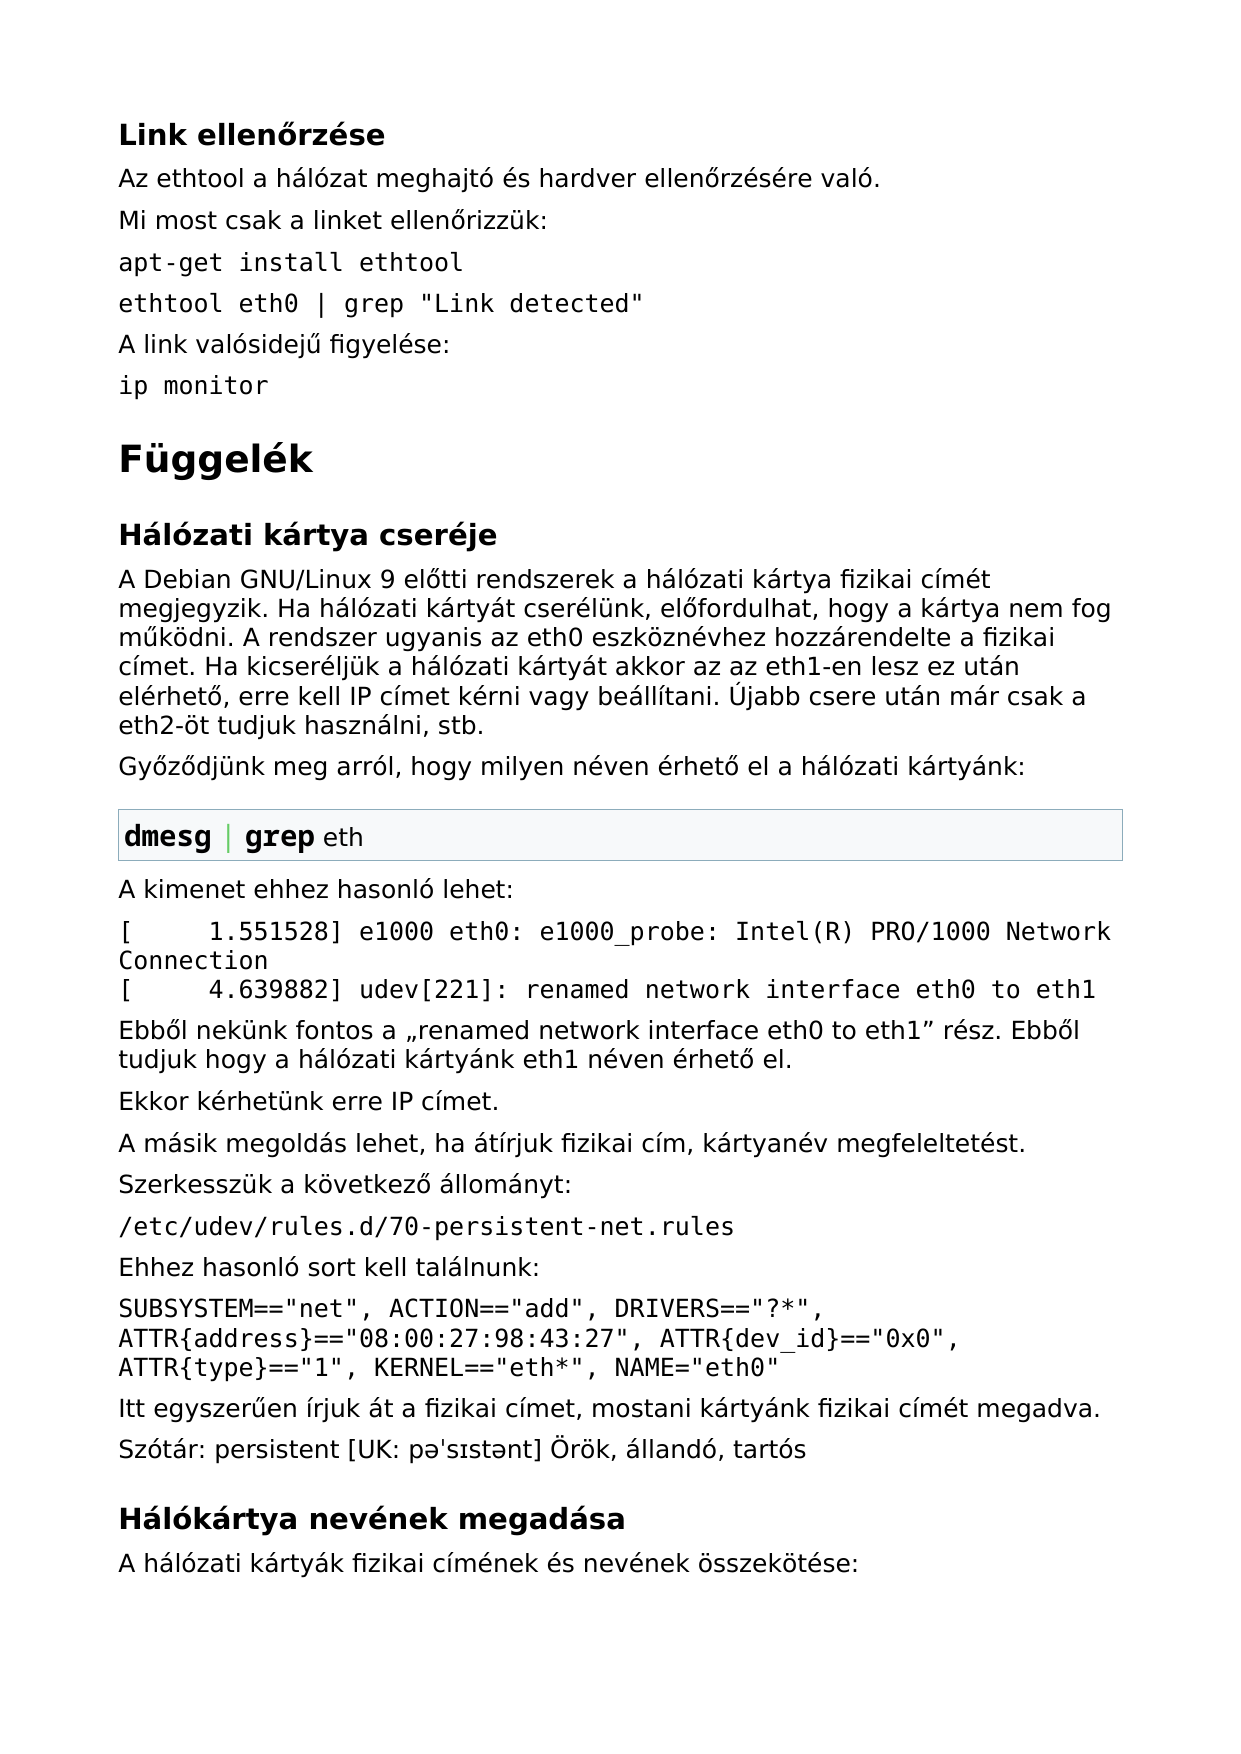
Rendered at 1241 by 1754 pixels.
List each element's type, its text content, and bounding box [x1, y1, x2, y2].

text /etc/udev/rules.d/70-persistent-net.rules [118, 1212, 1122, 1241]
text Győződjünk meg arról, hogy milyen néven érhető el a hálózati kártyánk: [118, 752, 1122, 782]
subtitle Hálózati kártya cseréje [118, 518, 1122, 552]
subtitle Függelék [118, 437, 1122, 481]
text Szótár: persistent [UK: pəˈsɪstənt] Örök, állandó, tartós [118, 1436, 1122, 1465]
text A hálózati kártyák fizikai címének és nevének összekötése: [118, 1549, 1122, 1578]
subtitle Hálókártya nevének megadása [118, 1502, 1122, 1536]
text SUBSYSTEM=="net", ACTION=="add", DRIVERS=="?*", ATTR{address}=="08:00:27:98:43:27", ATTR{dev_id}=="0x0", ATTR{type}=="1", KERNEL=="eth*", NAME="eth0" [118, 1295, 1122, 1382]
text Ekkor kérhetünk erre IP címet. [118, 1087, 1122, 1116]
text [ 1.551528] e1000 eth0: e1000_probe: Intel(R) PRO/1000 Network Connection [ 4.639882] udev[221]: renamed network interface eth0 to eth1 [118, 917, 1122, 1004]
table_header dmesg | grep eth [119, 810, 1122, 860]
text A link valósidejű figyelése: [118, 330, 1122, 359]
text Ehhez hasonló sort kell találnunk: [118, 1253, 1122, 1282]
text ip monitor [118, 371, 1122, 401]
text Mi most csak a linket ellenőrizzük: [118, 206, 1122, 235]
text Ebből nekünk fontos a „renamed network interface eth0 to eth1” rész. Ebből tudjuk hogy a hálózati kártyánk eth1 néven érhető el. [118, 1016, 1122, 1074]
text A kimenet ehhez hasonló lehet: [118, 875, 1122, 904]
text Itt egyszerűen írjuk át a fizikai címet, mostani kártyánk fizikai címét megadva. [118, 1394, 1122, 1423]
text Az ethtool a hálózat meghajtó és hardver ellenőrzésére való. [118, 164, 1122, 194]
text ethtool eth0 | grep "Link detected" [118, 289, 1122, 318]
text A Debian GNU/Linux 9 előtti rendszerek a hálózati kártya fizikai címét megjegyzik. Ha hálózati kártyát cserélünk, előfordulhat, hogy a kártya nem fog működni. A rendszer ugyanis az eth0 eszköznévhez hozzárendelte a fizikai címet. Ha kicseréljük a hálózati kártyát akkor az az eth1-en lesz ez után elérhető, erre kell IP címet kérni vagy beállítani. Újabb csere után már csak a eth2-öt tudjuk használni, stb. [118, 565, 1122, 740]
subtitle Link ellenőrzése [118, 118, 1122, 152]
text A másik megoldás lehet, ha átírjuk fizikai cím, kártyanév megfeleltetést. [118, 1129, 1122, 1158]
text apt-get install ethtool [118, 248, 1122, 277]
text Szerkesszük a következő állományt: [118, 1170, 1122, 1199]
